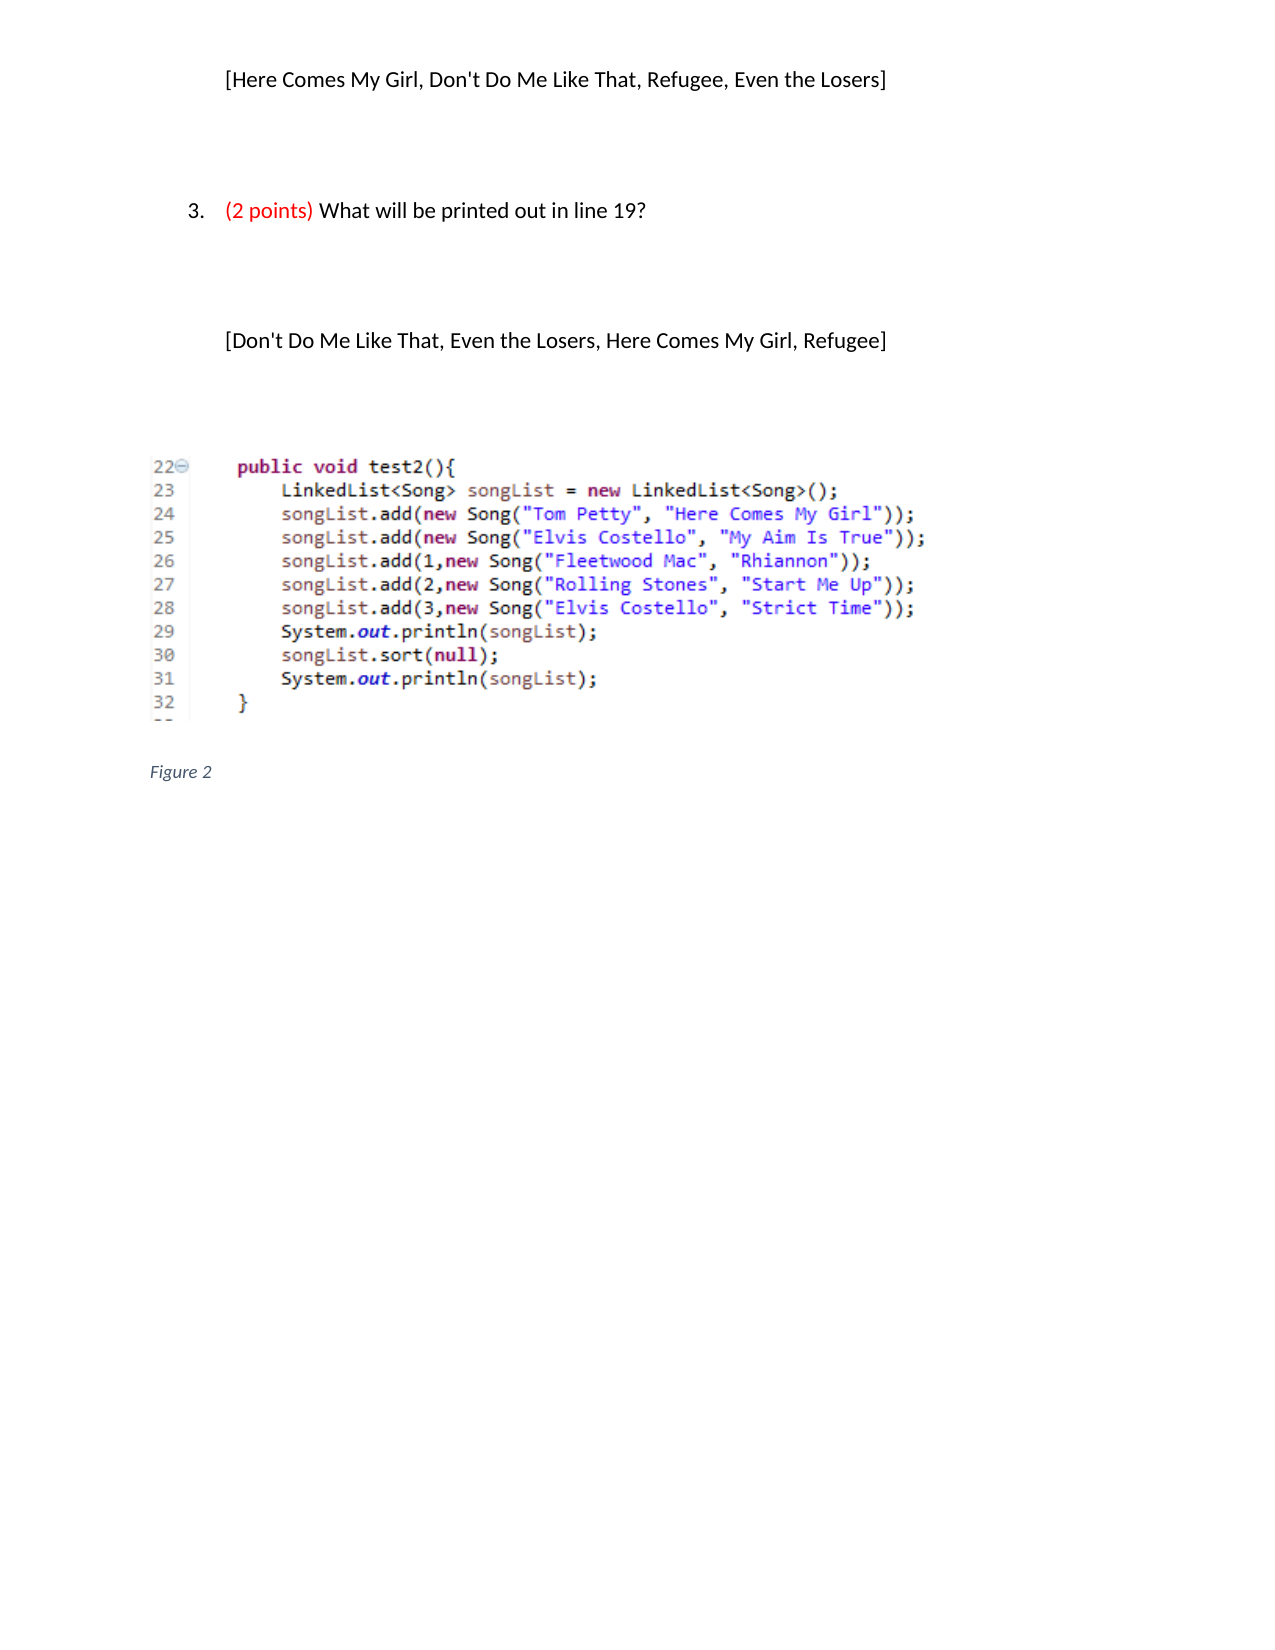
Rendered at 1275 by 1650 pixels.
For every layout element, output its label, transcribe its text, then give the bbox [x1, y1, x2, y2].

picture [150, 456, 977, 721]
text Figure 2 [150, 760, 1125, 783]
list (2 points) What will be printed out in line 19? [187, 196, 1125, 224]
list [Don't Do Me Like That, Even the Losers, Here Comes My Girl, Refugee] [187, 326, 1125, 354]
list [Here Comes My Girl, Don't Do Me Like That, Refugee, Even the Losers] [187, 66, 1125, 94]
